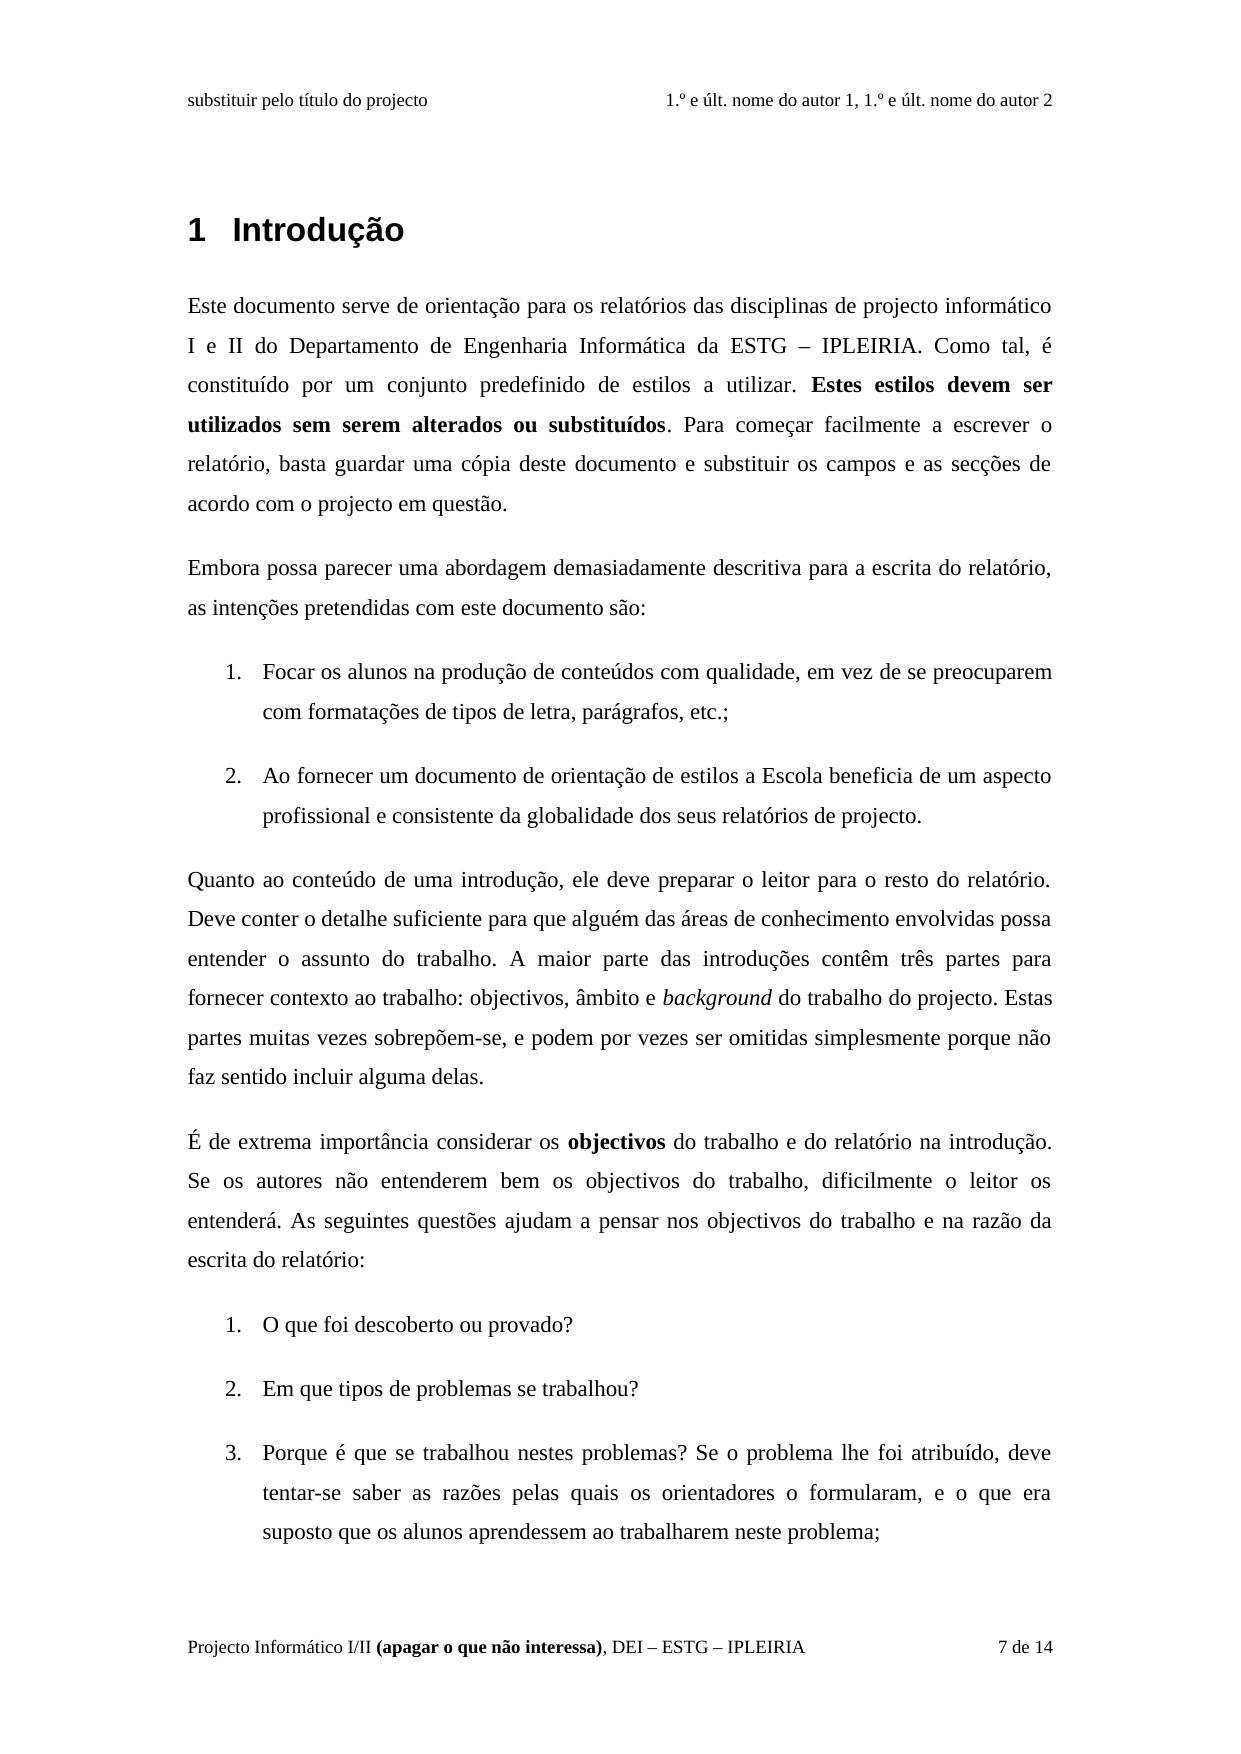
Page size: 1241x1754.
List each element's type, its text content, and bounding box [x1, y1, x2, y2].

text Embora possa parecer uma abordagem demasiadamente descritiva para a escrita do relatório, as intenções pretendidas com este documento são: [187, 554, 1053, 620]
list O que foi descoberto ou provado? [225, 1311, 1053, 1337]
text Quanto ao conteúdo de uma introdução, ele deve preparar o leitor para o resto do relatório. Deve conter o detalhe suficiente para que alguém das áreas de conhecimento envolvidas possa entender o assunto do trabalho. A maior parte das introduções contêm três partes para fornecer contexto ao trabalho: objectivos, âmbito e background do trabalho do projecto. Estas partes muitas vezes sobrepõem-se, e podem por vezes ser omitidas simplesmente porque não faz sentido incluir alguma delas. [187, 866, 1053, 1090]
list Focar os alunos na produção de conteúdos com qualidade, em vez de se preocuparem com formatações de tipos de letra, parágrafos, etc.; [225, 658, 1053, 724]
text É de extrema importância considerar os objectivos do trabalho e do relatório na introdução. Se os autores não entenderem bem os objectivos do trabalho, dificilmente o leitor os entenderá. As seguintes questões ajudam a pensar nos objectivos do trabalho e na razão da escrita do relatório: [187, 1128, 1053, 1273]
subtitle Introdução [187, 210, 1053, 248]
list Ao fornecer um documento de orientação de estilos a Escola beneficia de um aspecto profissional e consistente da globalidade dos seus relatórios de projecto. [225, 762, 1053, 828]
list Porque é que se trabalhou nestes problemas? Se o problema lhe foi atribuído, deve tentar-se saber as razões pelas quais os orientadores o formularam, e o que era suposto que os alunos aprendessem ao trabalharem neste problema; [225, 1439, 1053, 1544]
text Este documento serve de orientação para os relatórios das disciplinas de projecto informático I e II do Departamento de Engenharia Informática da ESTG – IPLEIRIA. Como tal, é constituído por um conjunto predefinido de estilos a utilizar. Estes estilos devem ser utilizados sem serem alterados ou substituídos. Para começar facilmente a escrever o relatório, basta guardar uma cópia deste documento e substituir os campos e as secções de acordo com o projecto em questão. [187, 293, 1053, 516]
list Em que tipos de problemas se trabalhou? [225, 1375, 1053, 1401]
